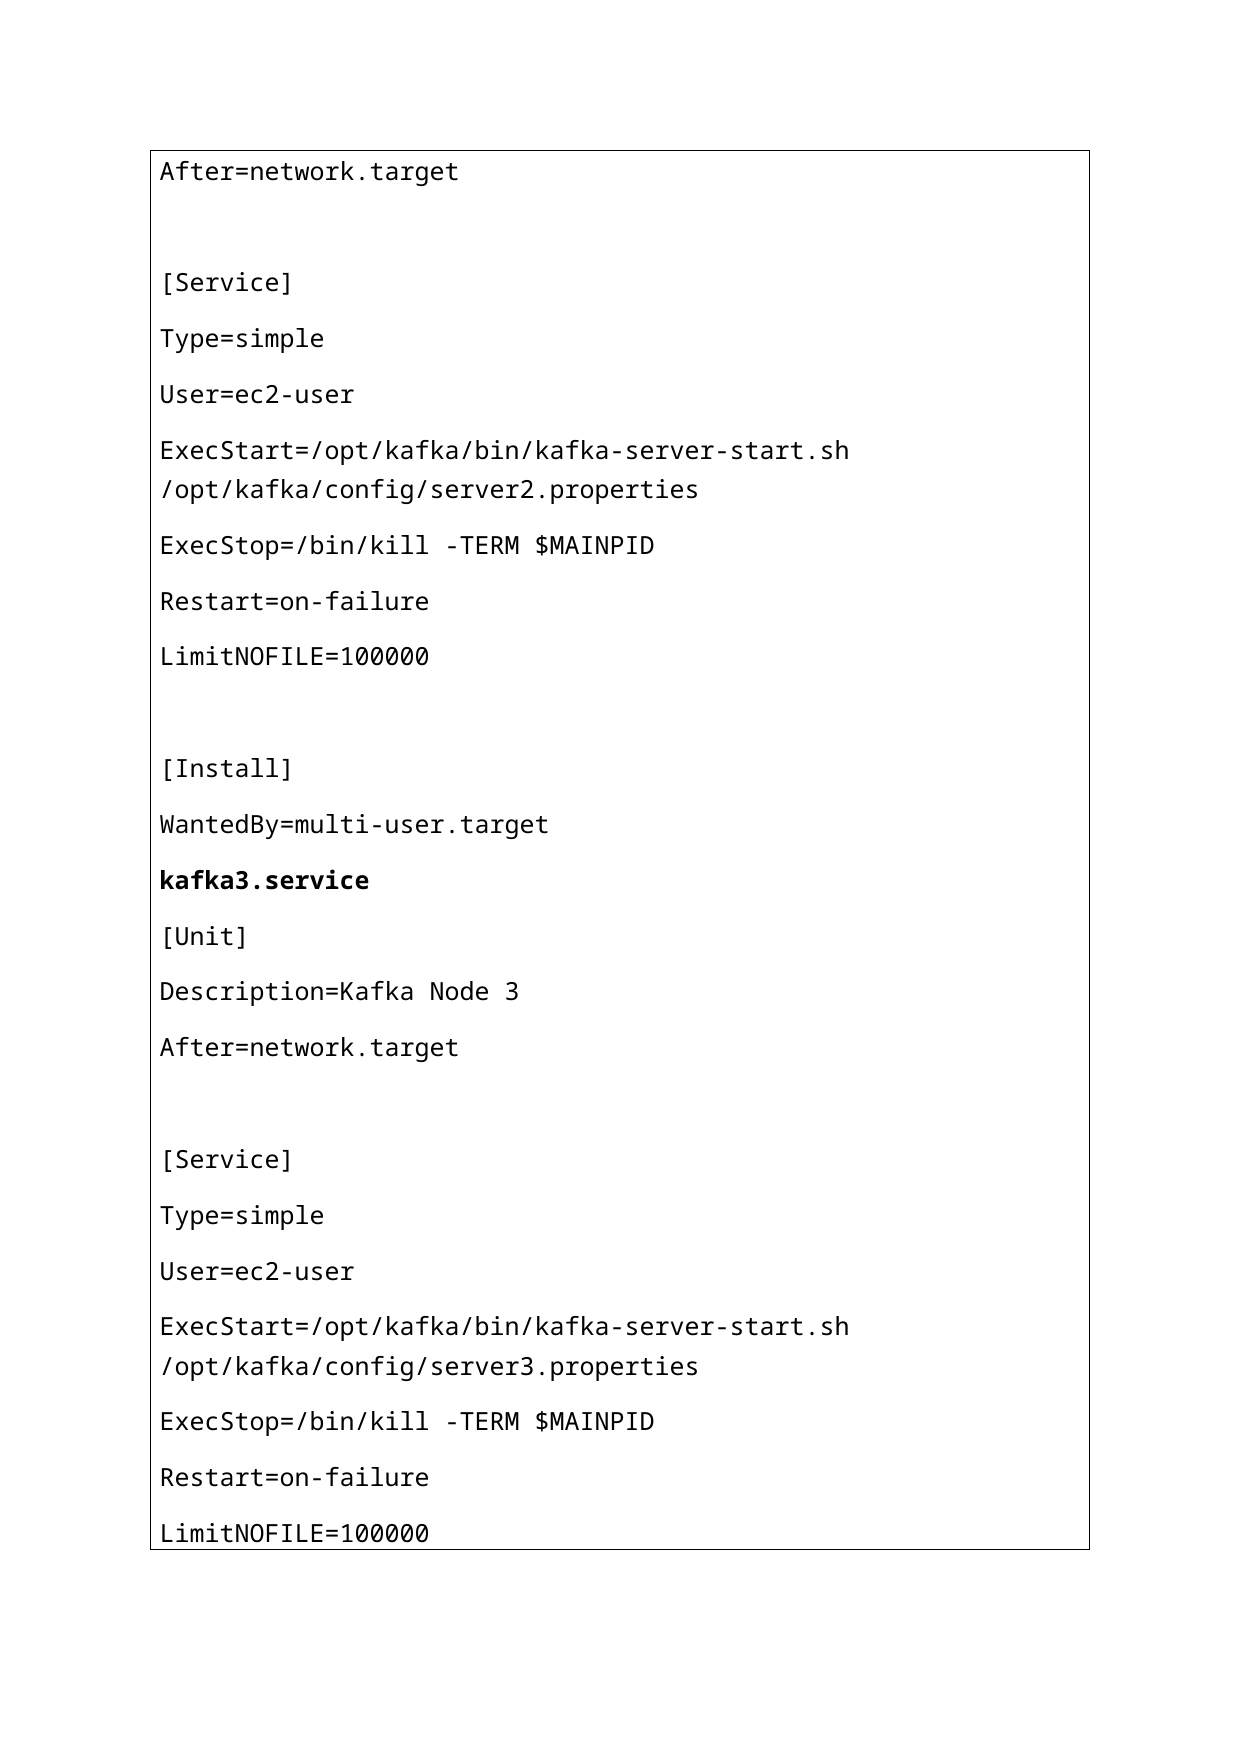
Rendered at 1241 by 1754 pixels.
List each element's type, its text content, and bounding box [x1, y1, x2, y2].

text Restart=on-failure [151, 1457, 1089, 1494]
text LimitNOFILE=100000 [151, 636, 1089, 673]
text LimitNOFILE=100000 [151, 1512, 1089, 1549]
text After=network.target [151, 151, 1089, 187]
text User=ec2-user [151, 1250, 1089, 1287]
text Type=simple [151, 317, 1089, 355]
text WantedBy=multi-user.target [151, 803, 1089, 841]
text Restart=on-failure [151, 580, 1089, 617]
text [Unit] [151, 915, 1089, 952]
text After=network.target [151, 1027, 1089, 1064]
text Type=simple [151, 1194, 1089, 1231]
text Description=Kafka Node 3 [151, 971, 1089, 1008]
text User=ec2-user [151, 373, 1089, 411]
text kafka3.service [151, 859, 1089, 896]
text [Install] [151, 747, 1089, 785]
text [Service] [151, 262, 1089, 299]
text [Service] [151, 1138, 1089, 1176]
text ExecStop=/bin/kill -TERM $MAINPID [151, 524, 1089, 561]
text ExecStart=/opt/kafka/bin/kafka-server-start.sh /opt/kafka/config/server3.properties [151, 1306, 1089, 1382]
text ExecStop=/bin/kill -TERM $MAINPID [151, 1401, 1089, 1438]
text ExecStart=/opt/kafka/bin/kafka-server-start.sh /opt/kafka/config/server2.properties [151, 429, 1089, 506]
